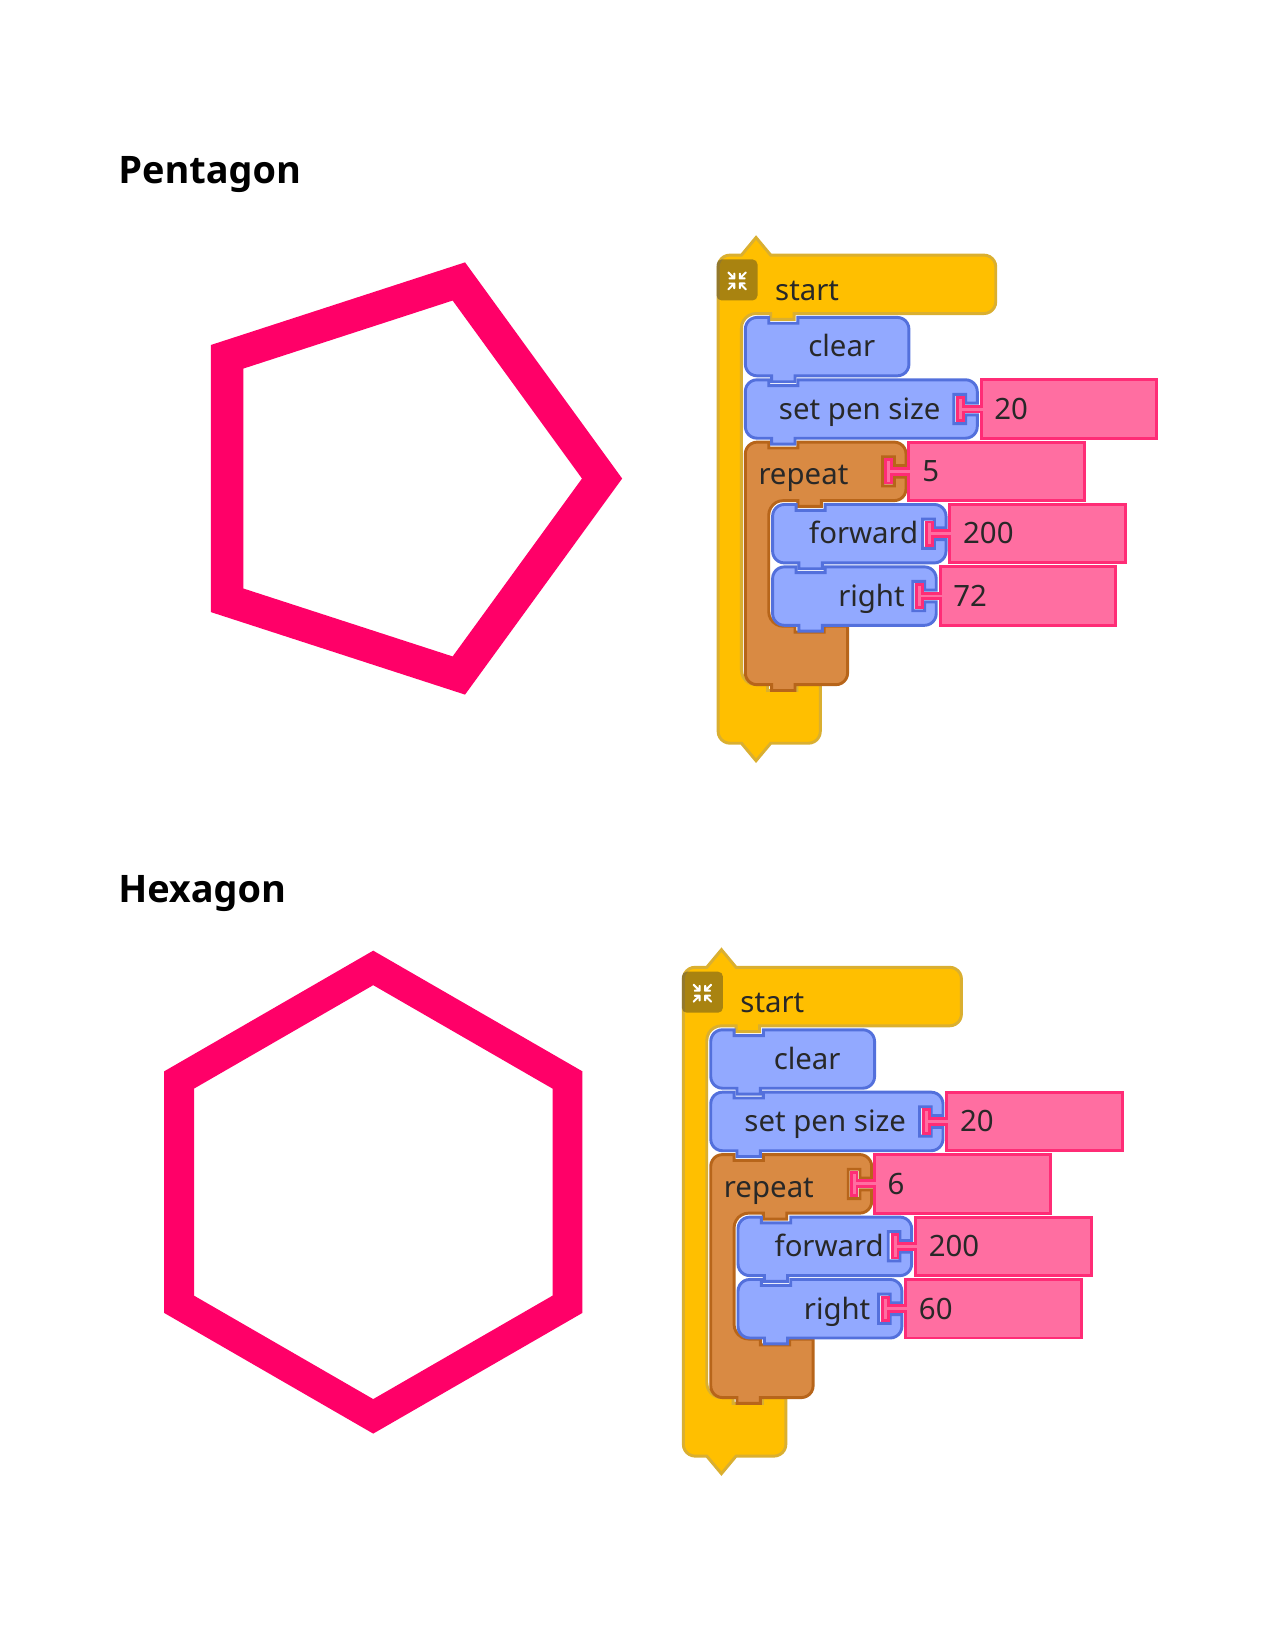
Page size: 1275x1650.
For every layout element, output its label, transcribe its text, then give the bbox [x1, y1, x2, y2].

subtitle Hexagon [118, 862, 1157, 913]
subtitle Pentagon [118, 143, 1157, 195]
